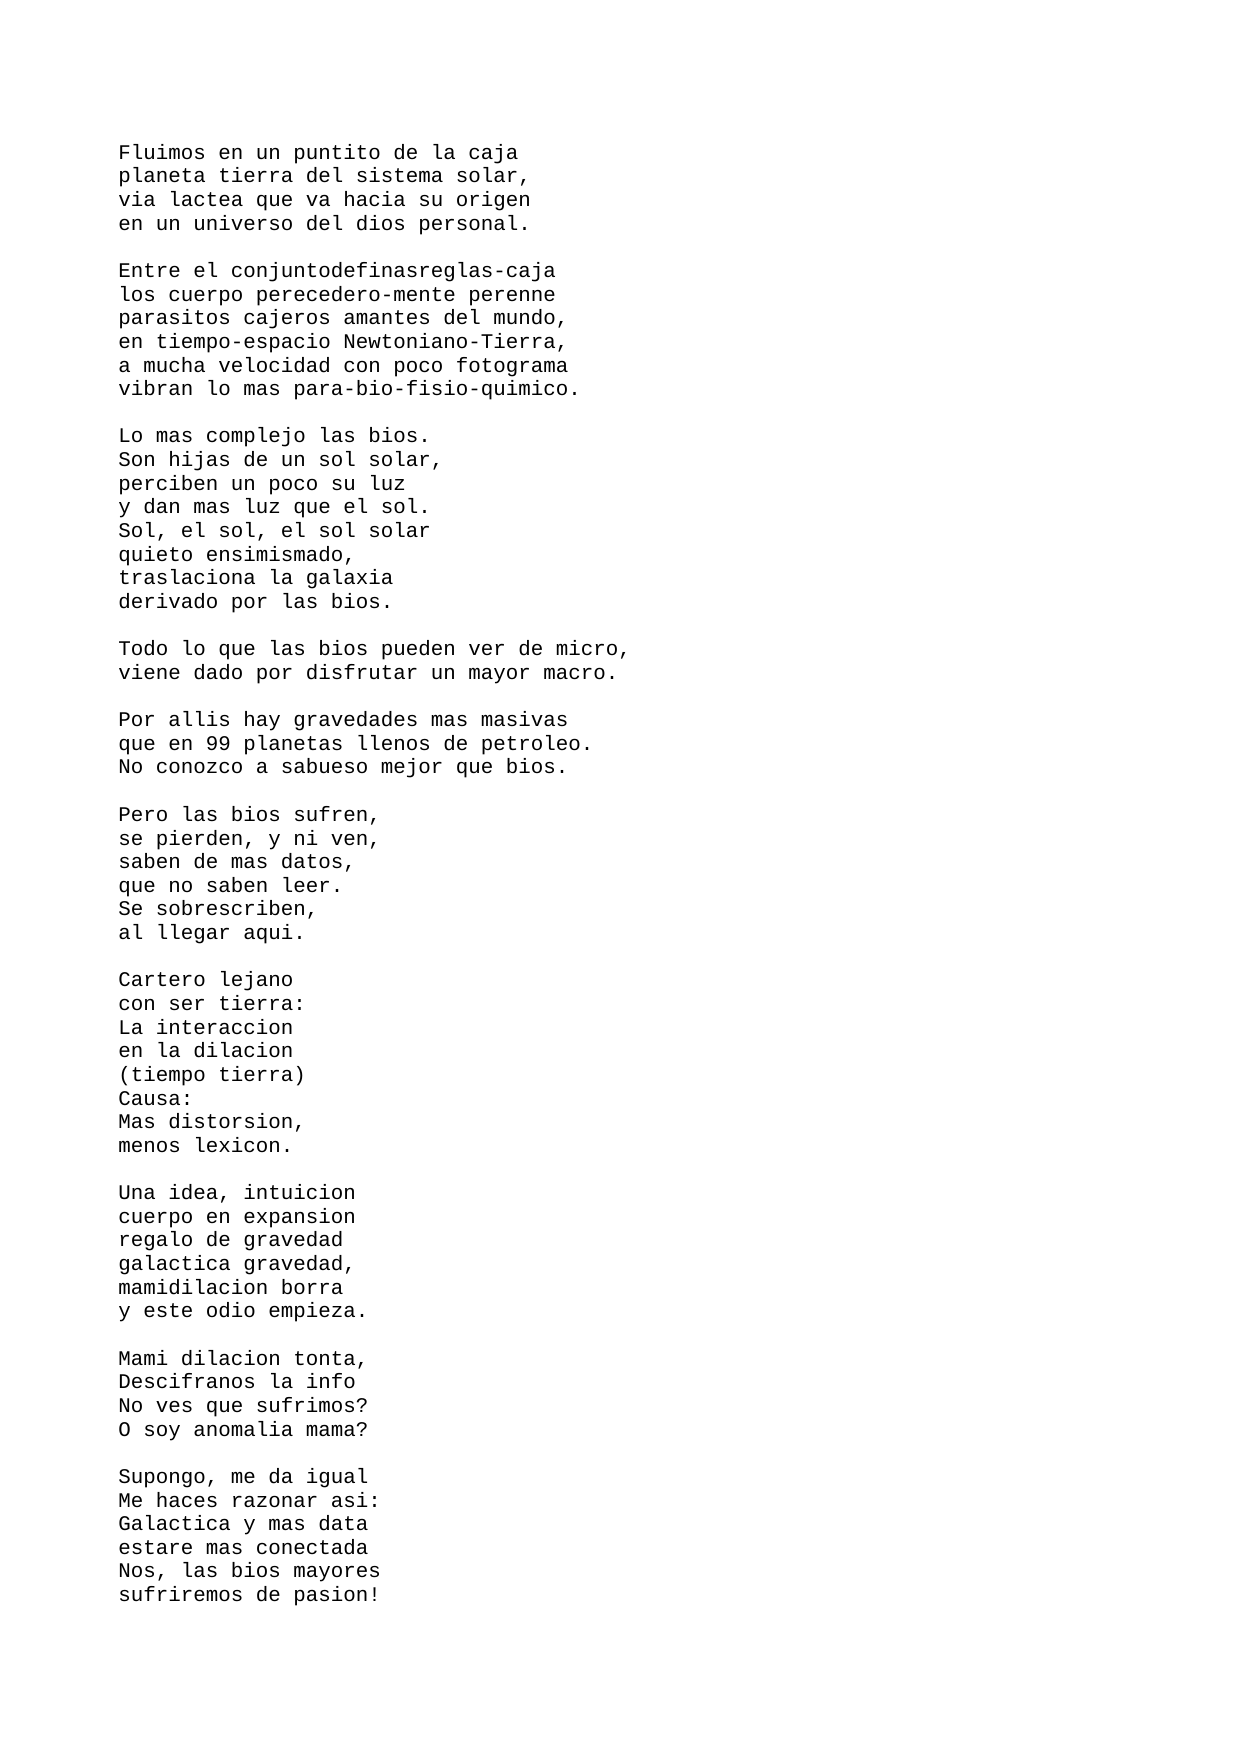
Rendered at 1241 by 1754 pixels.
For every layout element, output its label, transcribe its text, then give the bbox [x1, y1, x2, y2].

text al llegar aqui. [118, 922, 1122, 946]
text que no saben leer. [118, 875, 1122, 898]
text Descifranos la info [118, 1371, 1122, 1395]
text No conozco a sabueso mejor que bios. [118, 757, 1122, 780]
text en un universo del dios personal. [118, 213, 1122, 236]
text y este odio empieza. [118, 1300, 1122, 1324]
text perciben un poco su luz [118, 473, 1122, 496]
text Mami dilacion tonta, [118, 1348, 1122, 1371]
text regalo de gravedad [118, 1229, 1122, 1253]
text saben de mas datos, [118, 851, 1122, 875]
text La interaccion [118, 1017, 1122, 1040]
text galactica gravedad, [118, 1253, 1122, 1277]
text Causa: [118, 1088, 1122, 1111]
text cuerpo en expansion [118, 1206, 1122, 1229]
text Sol, el sol, el sol solar [118, 520, 1122, 544]
text Se sobrescriben, [118, 898, 1122, 922]
text Supongo, me da igual [118, 1466, 1122, 1489]
text mamidilacion borra [118, 1277, 1122, 1300]
text (tiempo tierra) [118, 1064, 1122, 1088]
text Pero las bios sufren, [118, 804, 1122, 827]
text vibran lo mas para-bio-fisio-quimico. [118, 378, 1122, 402]
text planeta tierra del sistema solar, [118, 165, 1122, 189]
text Cartero lejano [118, 969, 1122, 993]
text sufriremos de pasion! [118, 1584, 1122, 1608]
text Por allis hay gravedades mas masivas [118, 709, 1122, 733]
text Son hijas de un sol solar, [118, 449, 1122, 473]
text Entre el conjuntodefinasreglas-caja [118, 260, 1122, 284]
text Me haces razonar asi: [118, 1489, 1122, 1513]
text derivado por las bios. [118, 591, 1122, 615]
text No ves que sufrimos? [118, 1395, 1122, 1419]
text quieto ensimismado, [118, 544, 1122, 567]
text Lo mas complejo las bios. [118, 426, 1122, 449]
text viene dado por disfrutar un mayor macro. [118, 662, 1122, 686]
text estare mas conectada [118, 1537, 1122, 1561]
text Una idea, intuicion [118, 1182, 1122, 1206]
text menos lexicon. [118, 1135, 1122, 1158]
text a mucha velocidad con poco fotograma [118, 354, 1122, 378]
text Fluimos en un puntito de la caja [118, 142, 1122, 165]
text Galactica y mas data [118, 1513, 1122, 1537]
text y dan mas luz que el sol. [118, 496, 1122, 520]
text se pierden, y ni ven, [118, 827, 1122, 851]
text Nos, las bios mayores [118, 1561, 1122, 1584]
text en tiempo-espacio Newtoniano-Tierra, [118, 331, 1122, 354]
text Mas distorsion, [118, 1111, 1122, 1135]
text O soy anomalia mama? [118, 1419, 1122, 1442]
text via lactea que va hacia su origen [118, 189, 1122, 213]
text parasitos cajeros amantes del mundo, [118, 307, 1122, 331]
text Todo lo que las bios pueden ver de micro, [118, 638, 1122, 662]
text traslaciona la galaxia [118, 567, 1122, 591]
text que en 99 planetas llenos de petroleo. [118, 733, 1122, 757]
text en la dilacion [118, 1040, 1122, 1064]
text los cuerpo perecedero-mente perenne [118, 284, 1122, 307]
text con ser tierra: [118, 993, 1122, 1017]
